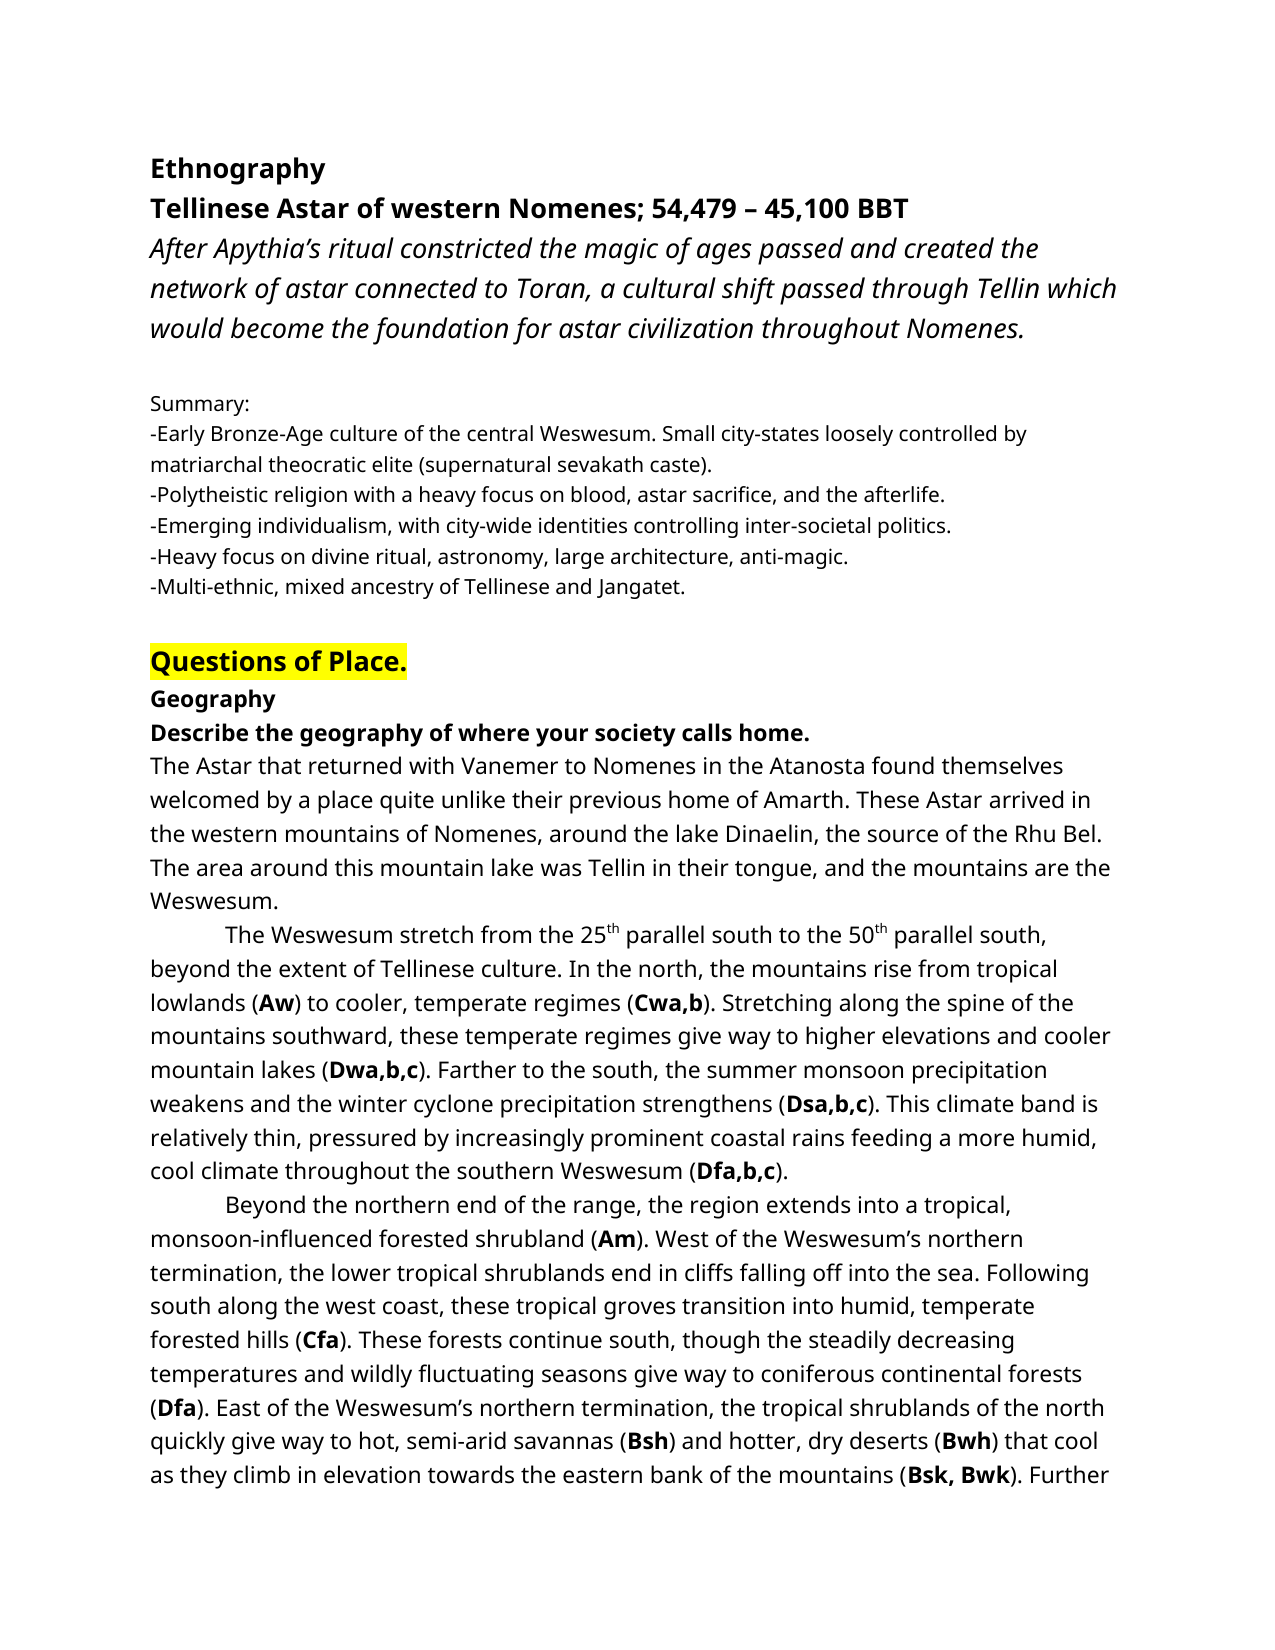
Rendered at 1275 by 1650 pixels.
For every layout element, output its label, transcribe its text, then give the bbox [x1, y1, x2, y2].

text -Polytheistic religion with a heavy focus on blood, astar sacrifice, and the afterlife. [150, 481, 1125, 509]
text -Early Bronze-Age culture of the central Weswesum. Small city-states loosely controlled by matriarchal theocratic elite (supernatural sevakath caste). [150, 419, 1125, 478]
text Ethnography [150, 150, 1125, 187]
text Questions of Place. [150, 643, 1125, 680]
text Describe the geography of where your society calls home. The Astar that returned with Vanemer to Nomenes in the Atanosta found themselves welcomed by a place quite unlike their previous home of Amarth. These Astar arrived in the western mountains of Nomenes, around the lake Dinaelin, the source of the Rhu Bel. The area around this mountain lake was Tellin in their tongue, and the mountains are the Weswesum. [150, 716, 1125, 916]
text Geography [150, 683, 1125, 714]
text Tellinese Astar of western Nomenes; 54,479 – 45,100 BBT [150, 190, 1125, 227]
text After Apythia’s ritual constricted the magic of ages passed and created the network of astar connected to Toran, a cultural shift passed through Tellin which would become the foundation for astar civilization throughout Nomenes. [150, 229, 1125, 346]
text -Emerging individualism, with city-wide identities controlling inter-societal politics. [150, 511, 1125, 540]
text Summary: [150, 389, 1125, 417]
text The Weswesum stretch from the 25th parallel south to the 50th parallel south, beyond the extent of Tellinese culture. In the north, the mountains rise from tropical lowlands (Aw) to cooler, temperate regimes (Cwa,b). Stretching along the spine of the mountains southward, these temperate regimes give way to higher elevations and cooler mountain lakes (Dwa,b,c). Farther to the south, the summer monsoon precipitation weakens and the winter cyclone precipitation strengthens (Dsa,b,c). This climate band is relatively thin, pressured by increasingly prominent coastal rains feeding a more humid, cool climate throughout the southern Weswesum (Dfa,b,c). [150, 919, 1125, 1186]
text -Heavy focus on divine ritual, astronomy, large architecture, anti-magic. [150, 542, 1125, 570]
text -Multi-ethnic, mixed ancestry of Tellinese and Jangatet. [150, 572, 1125, 601]
text Beyond the northern end of the range, the region extends into a tropical, monsoon-influenced forested shrubland (Am). West of the Weswesum’s northern termination, the lower tropical shrublands end in cliffs falling off into the sea. Following south along the west coast, these tropical groves transition into humid, temperate forested hills (Cfa). These forests continue south, though the steadily decreasing temperatures and wildly fluctuating seasons give way to coniferous continental forests (Dfa). East of the Weswesum’s northern termination, the tropical shrublands of the north quickly give way to hot, semi-arid savannas (Bsh) and hotter, dry deserts (Bwh) that cool as they climb in elevation towards the eastern bank of the mountains (Bsk, Bwk). Further [150, 1189, 1125, 1490]
